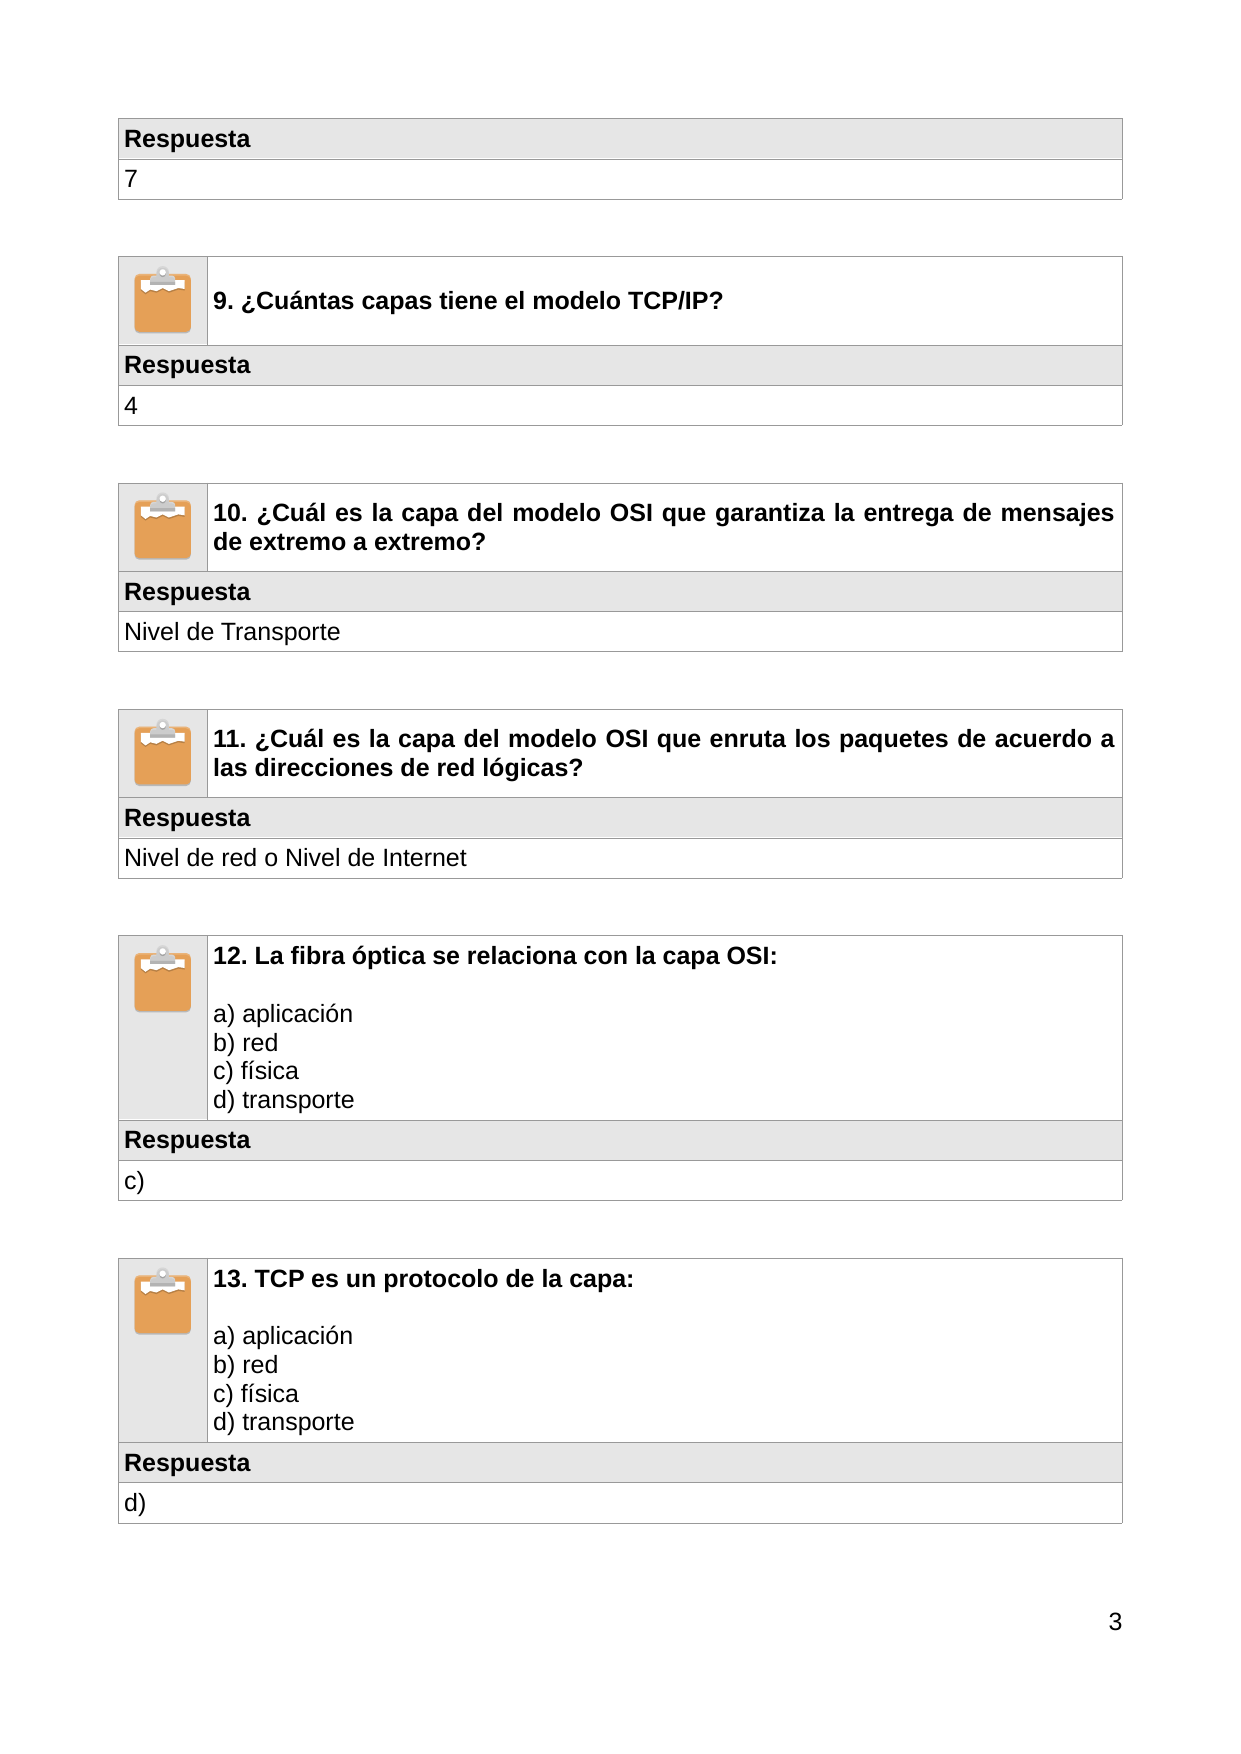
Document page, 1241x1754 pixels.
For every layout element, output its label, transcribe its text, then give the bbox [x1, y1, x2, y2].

table_header 12. La fibra óptica se relaciona con la capa OSI: a) aplicación b) red c) física d) transporte [208, 936, 1122, 1119]
table_header [119, 484, 207, 571]
table_header 10. ¿Cuál es la capa del modelo OSI que garantiza la entrega de mensajes de extremo a extremo? [208, 484, 1122, 571]
table_header [119, 936, 207, 1119]
table_header 13. TCP es un protocolo de la capa: a) aplicación b) red c) física d) transporte [208, 1259, 1122, 1442]
table_cell Respuesta [119, 572, 1122, 611]
table_header 11. ¿Cuál es la capa del modelo OSI que enruta los paquetes de acuerdo a las direcciones de red lógicas? [208, 710, 1122, 797]
table_header [119, 1259, 207, 1442]
table_header 9. ¿Cuántas capas tiene el modelo TCP/IP? [208, 257, 1122, 344]
table_cell d) [119, 1483, 1122, 1522]
table_cell 7 [119, 160, 1122, 199]
table_cell Respuesta [119, 1443, 1122, 1482]
table_cell Respuesta [119, 119, 1122, 158]
table_header [119, 710, 207, 797]
table_cell Nivel de red o Nivel de Internet [119, 839, 1122, 878]
table_cell 4 [119, 386, 1122, 425]
table_cell Respuesta [119, 346, 1122, 385]
table_cell c) [119, 1161, 1122, 1200]
table_header [119, 257, 207, 344]
table_cell Nivel de Transporte [119, 612, 1122, 651]
table_cell Respuesta [119, 1121, 1122, 1160]
table_cell Respuesta [119, 798, 1122, 837]
